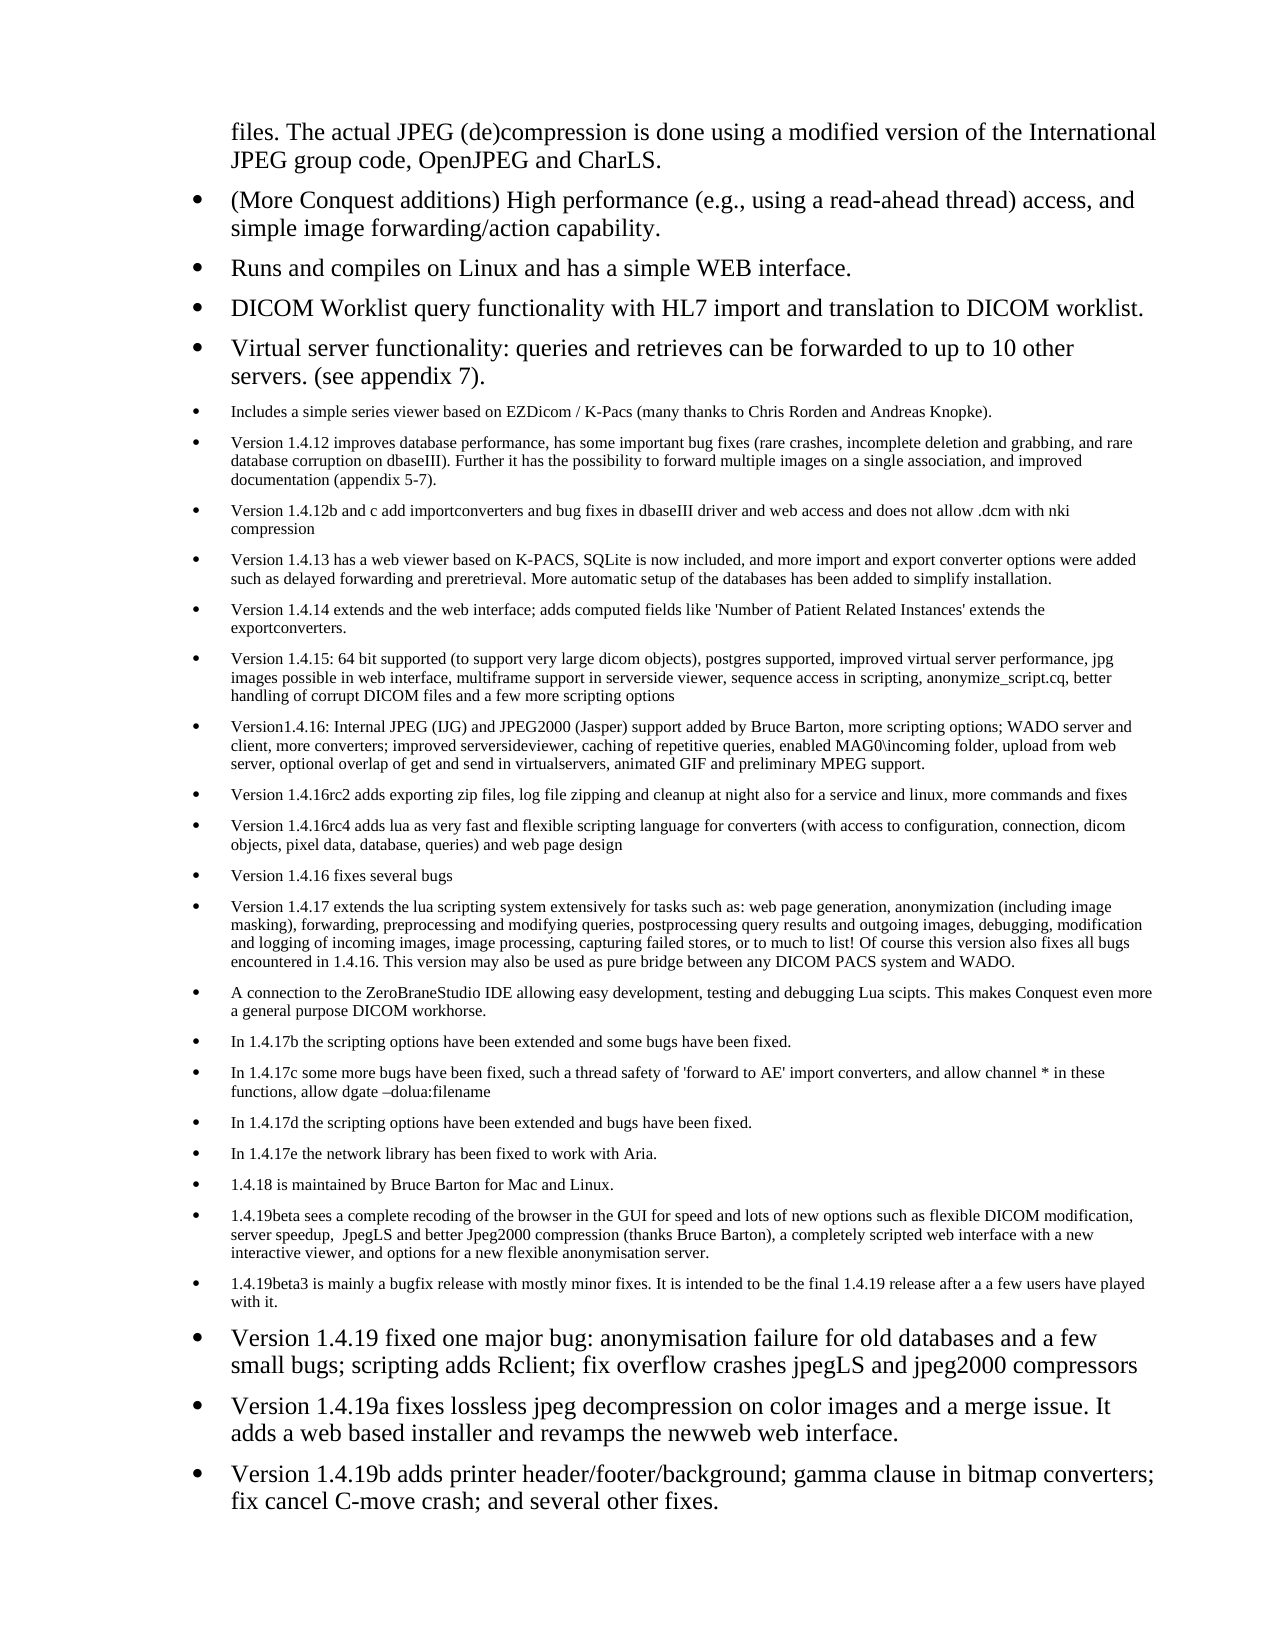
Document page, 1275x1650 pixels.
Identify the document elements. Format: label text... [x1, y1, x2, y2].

list In 1.4.17e the network library has been fixed to work with Aria. [193, 1144, 1157, 1163]
list Version 1.4.16 fixes several bugs [193, 866, 1157, 884]
list Virtual server functionality: queries and retrieves can be forwarded to up to 10 other servers. (see appendix 7). [193, 334, 1157, 390]
list Version 1.4.15: 64 bit supported (to support very large dicom objects), postgres supported, improved virtual server performance, jpg images possible in web interface, multiframe support in serverside viewer, sequence access in scripting, anonymize_script.cq, better handling of corrupt DICOM files and a few more scripting options [193, 650, 1157, 705]
list 1.4.19beta sees a complete recoding of the browser in the GUI for speed and lots of new options such as flexible DICOM modification, server speedup, JpegLS and better Jpeg2000 compression (thanks Bruce Barton), a completely scripted web interface with a new interactive viewer, and options for a new flexible anonymisation server. [193, 1207, 1157, 1262]
list Version 1.4.19a fixes lossless jpeg decompression on color images and a merge issue. It adds a web based installer and revamps the newweb web interface. [193, 1392, 1157, 1447]
list Version 1.4.13 has a web viewer based on K-PACS, SQLite is now included, and more import and export converter options were added such as delayed forwarding and preretrieval. More automatic setup of the databases has been added to simplify installation. [193, 551, 1157, 588]
list Version 1.4.12b and c add importconverters and bug fixes in dbaseIII driver and web access and does not allow .dcm with nki compression [193, 501, 1157, 538]
list In 1.4.17c some more bugs have been fixed, such a thread safety of 'forward to AE' import converters, and allow channel * in these functions, allow dgate –dolua:filename [193, 1064, 1157, 1101]
list Version 1.4.19 fixed one major bug: anonymisation failure for old databases and a few small bugs; scripting adds Rclient; fix overflow crashes jpegLS and jpeg2000 compressors [193, 1324, 1157, 1379]
list Runs and compiles on Linux and has a simple WEB interface. [193, 254, 1157, 282]
list Version 1.4.12 improves database performance, has some important bug fixes (rare crashes, incomplete deletion and grabbing, and rare database corruption on dbaseIII). Further it has the possibility to forward multiple images on a single association, and improved documentation (appendix 5-7). [193, 433, 1157, 489]
list Version 1.4.16rc4 adds lua as very fast and flexible scripting language for converters (with access to configuration, connection, dicom objects, pixel data, database, queries) and web page design [193, 817, 1157, 853]
list 1.4.19beta3 is mainly a bugfix release with mostly minor fixes. It is intended to be the final 1.4.19 release after a a few users have played with it. [193, 1274, 1157, 1311]
list Version 1.4.17 extends the lua scripting system extensively for tasks such as: web page generation, anonymization (including image masking), forwarding, preprocessing and modifying queries, postprocessing query results and outgoing images, debugging, modification and logging of incoming images, image processing, capturing failed stores, or to much to list! Of course this version also fixes all bugs encountered in 1.4.16. This version may also be used as pure bridge between any DICOM PACS system and WADO. [193, 897, 1157, 971]
list DICOM Worklist query functionality with HL7 import and translation to DICOM worklist. [193, 294, 1157, 322]
list A connection to the ZeroBraneStudio IDE allowing easy development, testing and debugging Lua scipts. This makes Conquest even more a general purpose DICOM workhorse. [193, 983, 1157, 1020]
list (More Conquest additions) High performance (e.g., using a read-ahead thread) access, and simple image forwarding/action capability. [193, 186, 1157, 241]
list 1.4.18 is maintained by Bruce Barton for Mac and Linux. [193, 1176, 1157, 1194]
list files. The actual JPEG (de)compression is done using a modified version of the International JPEG group code, OpenJPEG and CharLS. [193, 118, 1157, 173]
list In 1.4.17d the scripting options have been extended and bugs have been fixed. [193, 1113, 1157, 1132]
list Version 1.4.14 extends and the web interface; adds computed fields like 'Number of Patient Related Instances' extends the exportconverters. [193, 600, 1157, 637]
list Includes a simple series viewer based on EZDicom / K-Pacs (many thanks to Chris Rorden and Andreas Knopke). [193, 402, 1157, 421]
list Version 1.4.19b adds printer header/footer/background; gamma clause in bitmap converters; fix cancel C-move crash; and several other fixes. [193, 1460, 1157, 1515]
list Version 1.4.16rc2 adds exporting zip files, log file zipping and cleanup at night also for a service and linux, more commands and fixes [193, 786, 1157, 804]
list In 1.4.17b the scripting options have been extended and some bugs have been fixed. [193, 1033, 1157, 1051]
list Version1.4.16: Internal JPEG (IJG) and JPEG2000 (Jasper) support added by Bruce Barton, more scripting options; WADO server and client, more converters; improved serversideviewer, caching of repetitive queries, enabled MAG0\incoming folder, upload from web server, optional overlap of get and send in virtualservers, animated GIF and preliminary MPEG support. [193, 718, 1157, 773]
